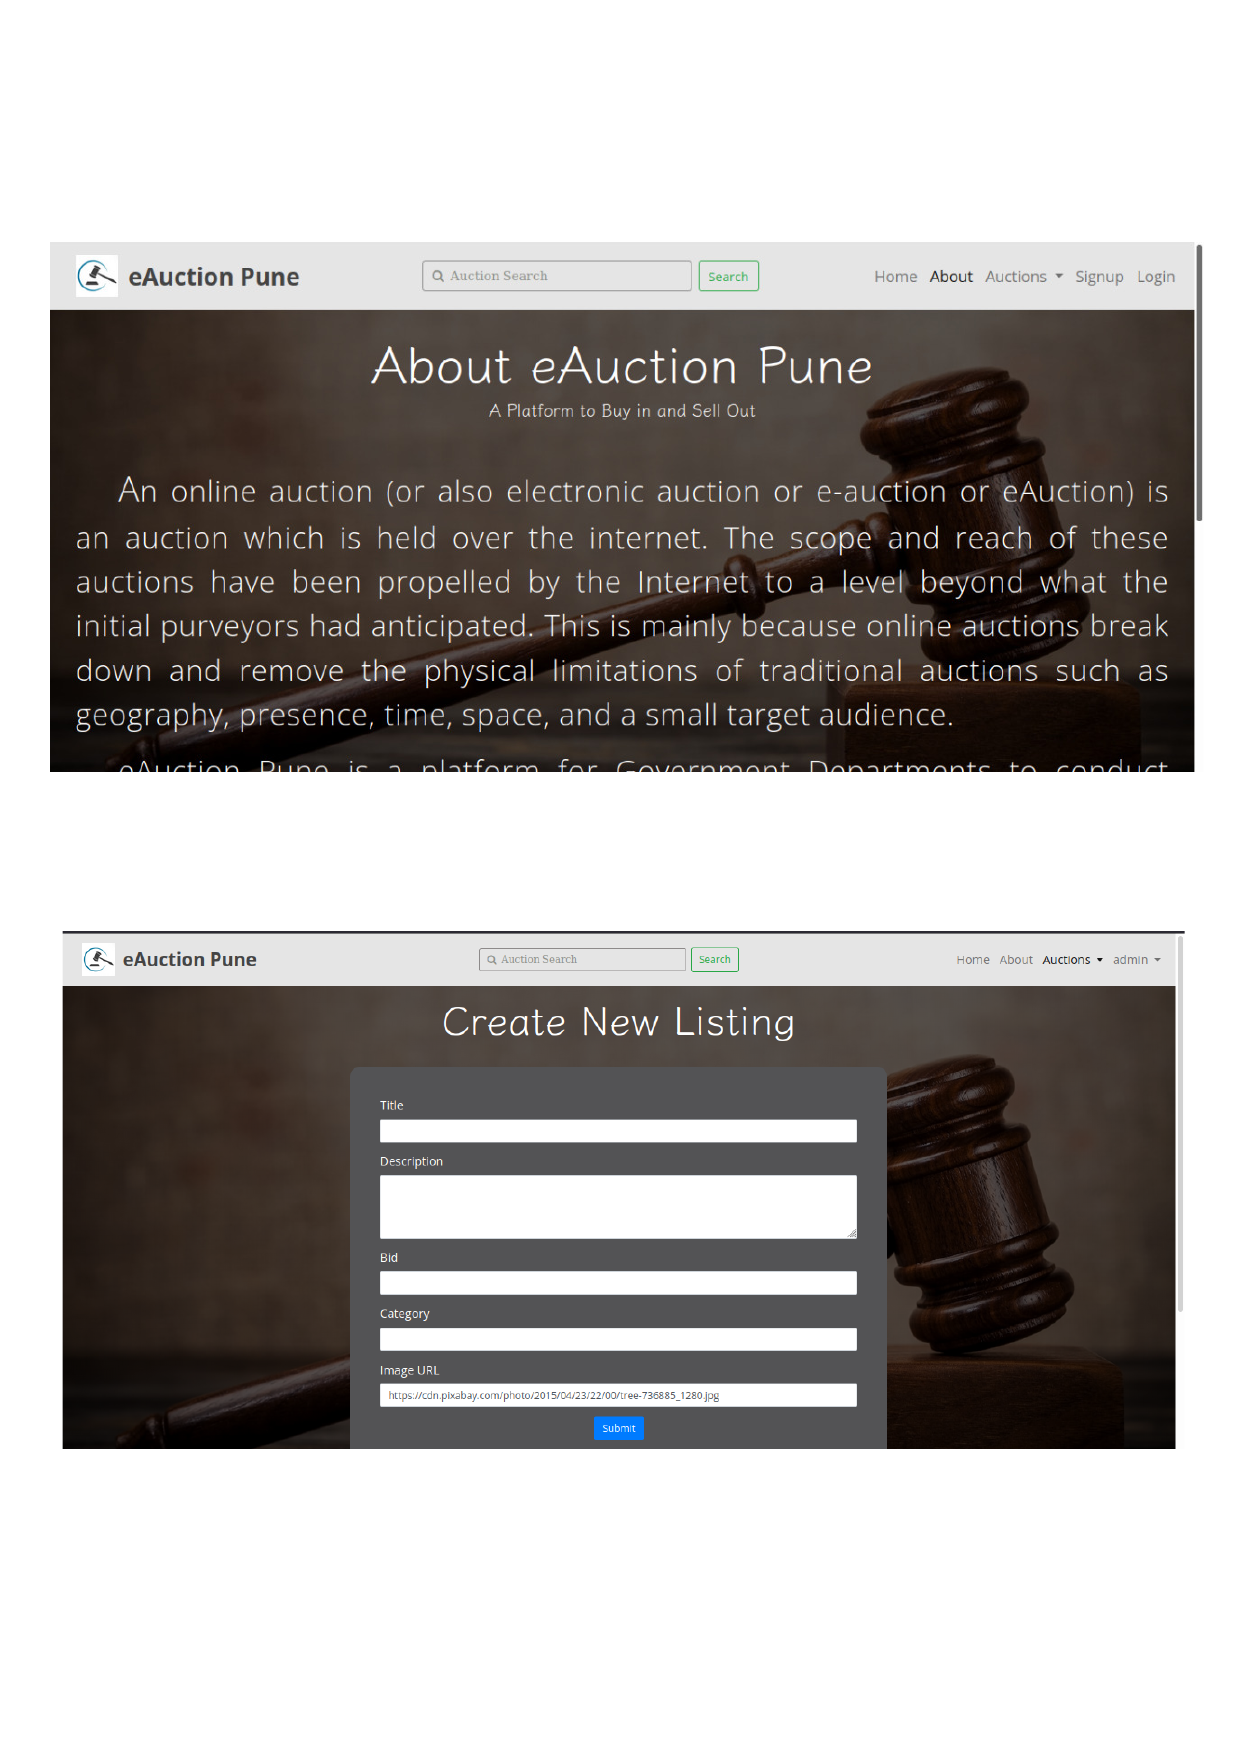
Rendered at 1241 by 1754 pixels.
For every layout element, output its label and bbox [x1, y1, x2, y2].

picture [50, 242, 1204, 772]
picture [62, 931, 1185, 1449]
